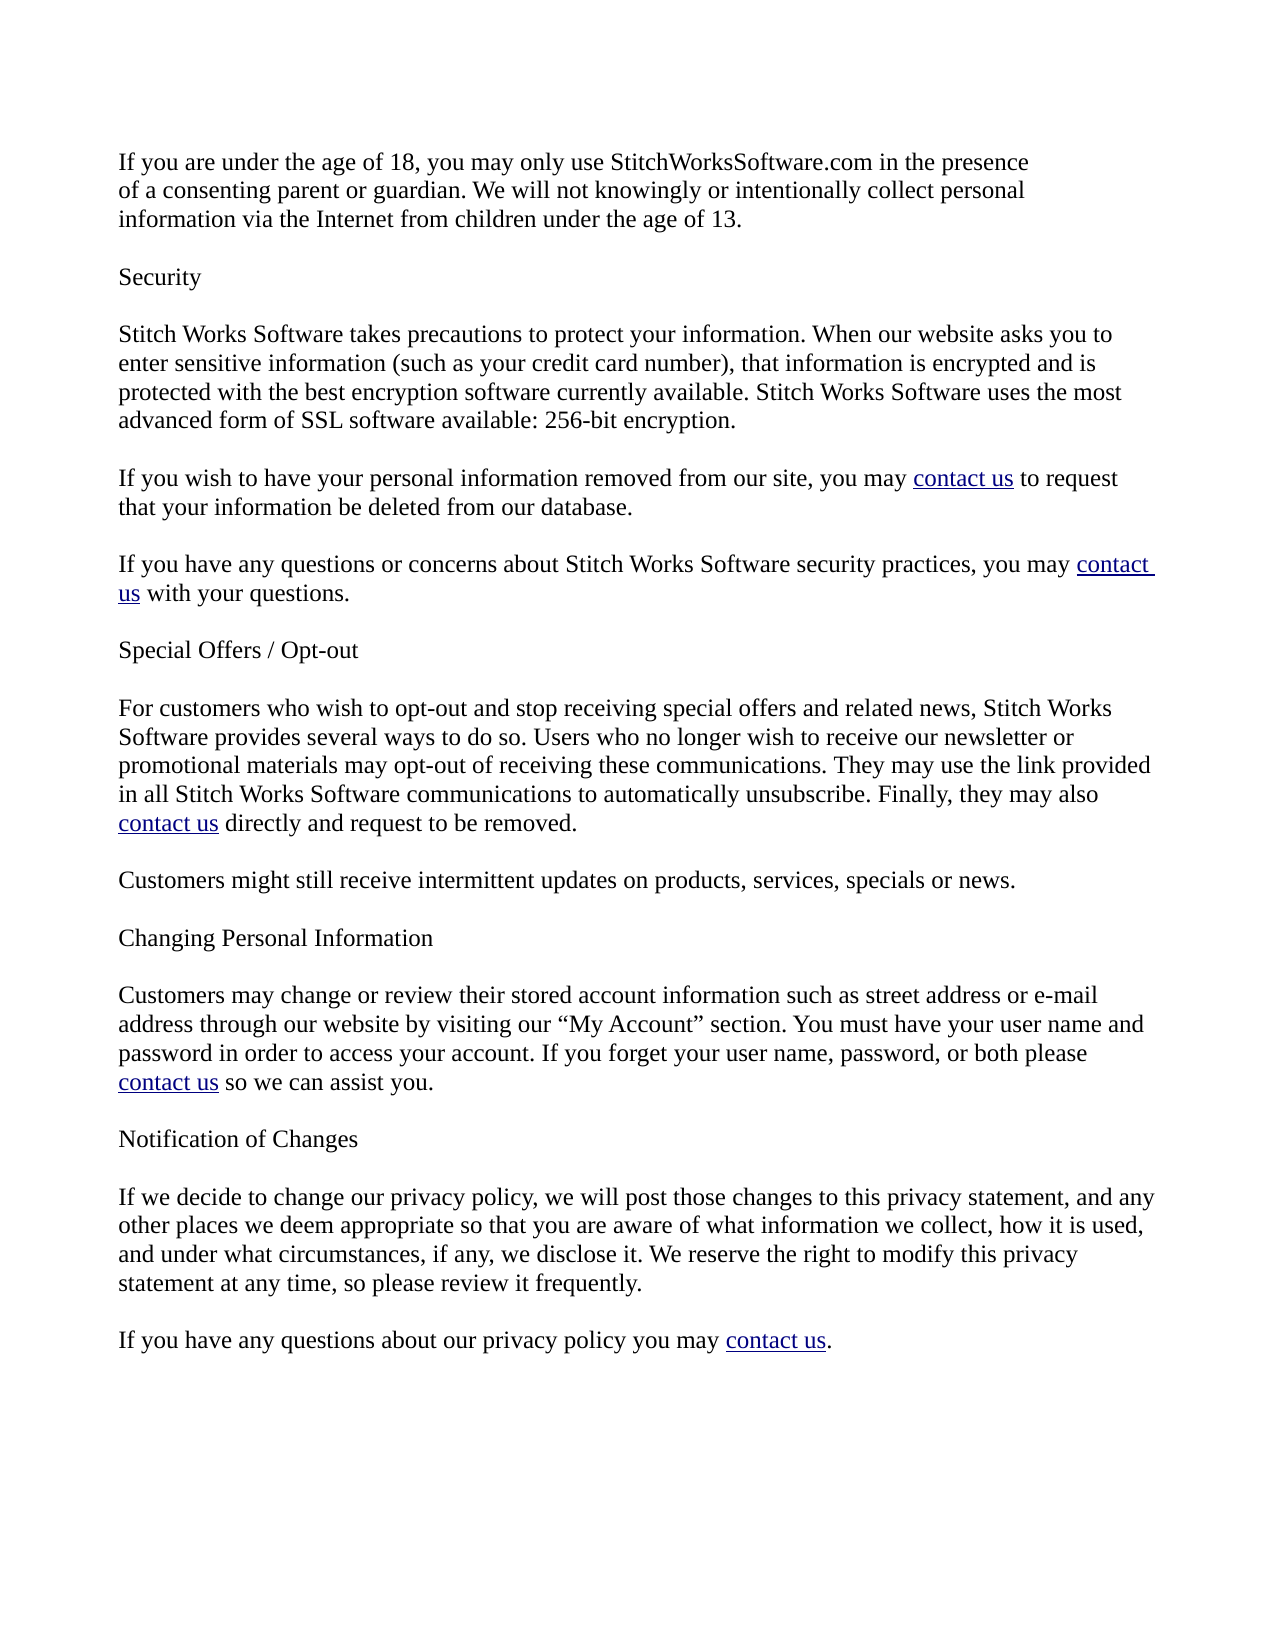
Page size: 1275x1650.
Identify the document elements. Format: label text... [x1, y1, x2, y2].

text Notification of Changes [118, 1124, 1157, 1153]
text If you have any questions or concerns about Stitch Works Software security practices, you may contact us with your questions. [118, 549, 1157, 607]
text of a consenting parent or guardian. We will not knowingly or intentionally collect personal [118, 176, 1157, 204]
text Customers might still receive intermittent updates on products, services, specials or news. [118, 866, 1157, 894]
text For customers who wish to opt-out and stop receiving special offers and related news, Stitch Works Software provides several ways to do so. Users who no longer wish to receive our newsletter or [118, 693, 1157, 751]
text If you wish to have your personal information removed from our site, you may contact us to request that your information be deleted from our database. [118, 463, 1157, 521]
text promotional materials may opt-out of receiving these communications. They may use the link provided in all Stitch Works Software communications to automatically unsubscribe. Finally, they may also contact us directly and request to be removed. [118, 751, 1157, 837]
text If you are under the age of 18, you may only use StitchWorksSoftware.com in the presence [118, 147, 1157, 176]
text If you have any questions about our privacy policy you may contact us. [118, 1326, 1157, 1354]
text address through our website by visiting our “My Account” section. You must have your user name and password in order to access your account. If you forget your user name, password, or both please contact us so we can assist you. [118, 1009, 1157, 1096]
text information via the Internet from children under the age of 13. [118, 204, 1157, 233]
text Stitch Works Software takes precautions to protect your information. When our website asks you to enter sensitive information (such as your credit card number), that information is encrypted and is protected with the best encryption software currently available. Stitch Works Software uses the most advanced form of SSL software available: 256-bit encryption. [118, 319, 1157, 434]
text Changing Personal Information [118, 923, 1157, 952]
text Customers may change or review their stored account information such as street address or e-mail [118, 981, 1157, 1009]
text If we decide to change our privacy policy, we will post those changes to this privacy statement, and any other places we deem appropriate so that you are aware of what information we collect, how it is used, and under what circumstances, if any, we disclose it. We reserve the right to modify this privacy statement at any time, so please review it frequently. [118, 1182, 1157, 1297]
text Special Offers / Opt-out [118, 636, 1157, 664]
text Security [118, 262, 1157, 291]
